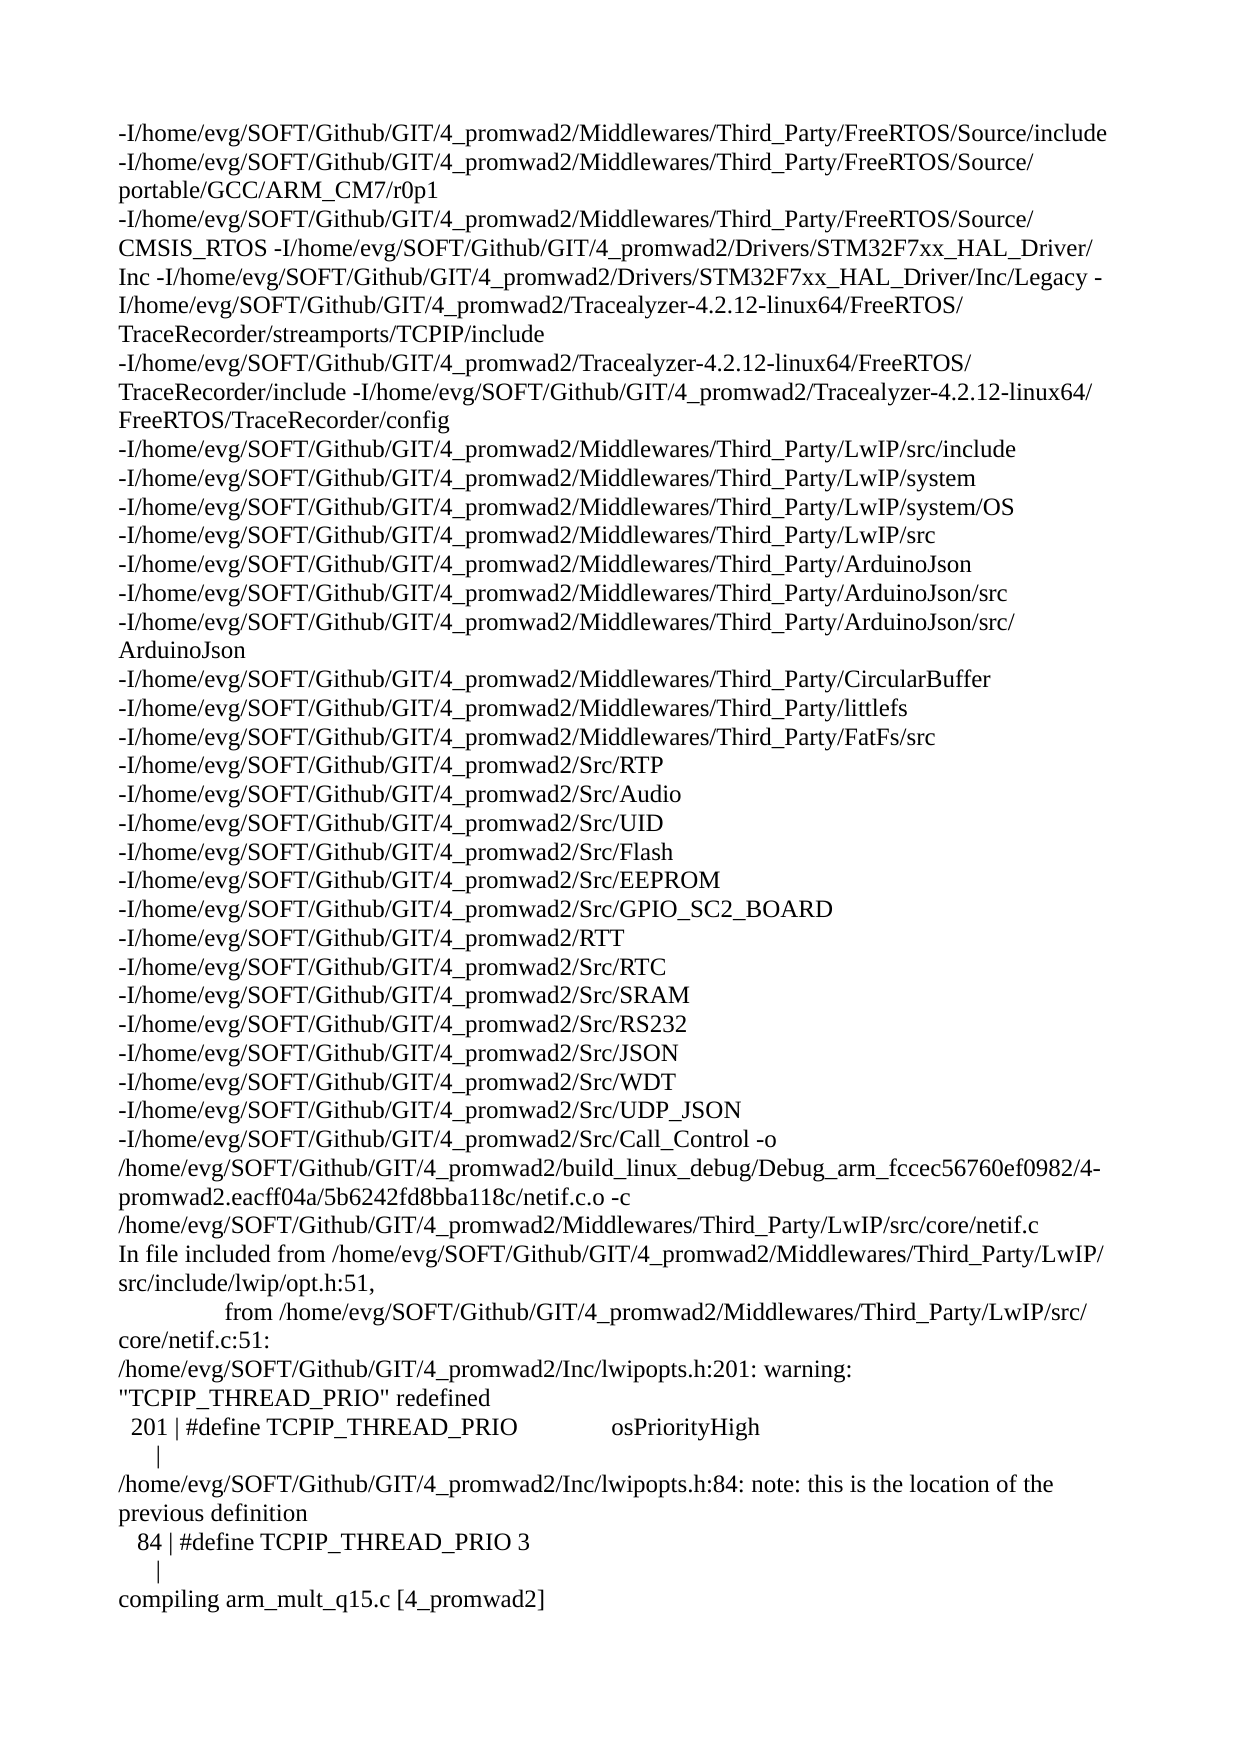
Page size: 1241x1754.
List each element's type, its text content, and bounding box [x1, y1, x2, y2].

text 201 | #define TCPIP_THREAD_PRIO osPriorityHigh [118, 1412, 1122, 1441]
text | [118, 1556, 1122, 1584]
text In file included from /home/evg/SOFT/Github/GIT/4_promwad2/Middlewares/Third_Party/LwIP/src/include/lwip/opt.h:51, [118, 1239, 1122, 1297]
text /home/evg/SOFT/Github/GIT/4_promwad2/Inc/lwipopts.h:84: note: this is the location of the previous definition [118, 1469, 1122, 1527]
text compiling arm_mult_q15.c [4_promwad2] [118, 1584, 1122, 1613]
text from /home/evg/SOFT/Github/GIT/4_promwad2/Middlewares/Third_Party/LwIP/src/core/netif.c:51: [118, 1297, 1122, 1354]
text | [118, 1441, 1122, 1469]
text /home/evg/SOFT/Github/GIT/4_promwad2/Inc/lwipopts.h:201: warning: "TCPIP_THREAD_PRIO" redefined [118, 1354, 1122, 1412]
text 84 | #define TCPIP_THREAD_PRIO 3 [118, 1527, 1122, 1556]
text -I/home/evg/SOFT/Github/GIT/4_promwad2/Middlewares/Third_Party/FreeRTOS/Source/include -I/home/evg/SOFT/Github/GIT/4_promwad2/Middlewares/Third_Party/FreeRTOS/Source/portable/GCC/ARM_CM7/r0p1 -I/home/evg/SOFT/Github/GIT/4_promwad2/Middlewares/Third_Party/FreeRTOS/Source/CMSIS_RTOS -I/home/evg/SOFT/Github/GIT/4_promwad2/Drivers/STM32F7xx_HAL_Driver/Inc -I/home/evg/SOFT/Github/GIT/4_promwad2/Drivers/STM32F7xx_HAL_Driver/Inc/Legacy -I/home/evg/SOFT/Github/GIT/4_promwad2/Tracealyzer-4.2.12-linux64/FreeRTOS/TraceRecorder/streamports/TCPIP/include -I/home/evg/SOFT/Github/GIT/4_promwad2/Tracealyzer-4.2.12-linux64/FreeRTOS/TraceRecorder/include -I/home/evg/SOFT/Github/GIT/4_promwad2/Tracealyzer-4.2.12-linux64/FreeRTOS/TraceRecorder/config -I/home/evg/SOFT/Github/GIT/4_promwad2/Middlewares/Third_Party/LwIP/src/include -I/home/evg/SOFT/Github/GIT/4_promwad2/Middlewares/Third_Party/LwIP/system -I/home/evg/SOFT/Github/GIT/4_promwad2/Middlewares/Third_Party/LwIP/system/OS -I/home/evg/SOFT/Github/GIT/4_promwad2/Middlewares/Third_Party/LwIP/src -I/home/evg/SOFT/Github/GIT/4_promwad2/Middlewares/Third_Party/ArduinoJson -I/home/evg/SOFT/Github/GIT/4_promwad2/Middlewares/Third_Party/ArduinoJson/src -I/home/evg/SOFT/Github/GIT/4_promwad2/Middlewares/Third_Party/ArduinoJson/src/ArduinoJson -I/home/evg/SOFT/Github/GIT/4_promwad2/Middlewares/Third_Party/CircularBuffer -I/home/evg/SOFT/Github/GIT/4_promwad2/Middlewares/Third_Party/littlefs -I/home/evg/SOFT/Github/GIT/4_promwad2/Middlewares/Third_Party/FatFs/src -I/home/evg/SOFT/Github/GIT/4_promwad2/Src/RTP -I/home/evg/SOFT/Github/GIT/4_promwad2/Src/Audio -I/home/evg/SOFT/Github/GIT/4_promwad2/Src/UID -I/home/evg/SOFT/Github/GIT/4_promwad2/Src/Flash -I/home/evg/SOFT/Github/GIT/4_promwad2/Src/EEPROM -I/home/evg/SOFT/Github/GIT/4_promwad2/Src/GPIO_SC2_BOARD -I/home/evg/SOFT/Github/GIT/4_promwad2/RTT -I/home/evg/SOFT/Github/GIT/4_promwad2/Src/RTC -I/home/evg/SOFT/Github/GIT/4_promwad2/Src/SRAM -I/home/evg/SOFT/Github/GIT/4_promwad2/Src/RS232 -I/home/evg/SOFT/Github/GIT/4_promwad2/Src/JSON -I/home/evg/SOFT/Github/GIT/4_promwad2/Src/WDT -I/home/evg/SOFT/Github/GIT/4_promwad2/Src/UDP_JSON -I/home/evg/SOFT/Github/GIT/4_promwad2/Src/Call_Control -o /home/evg/SOFT/Github/GIT/4_promwad2/build_linux_debug/Debug_arm_fccec56760ef0982/4-promwad2.eacff04a/5b6242fd8bba118c/netif.c.o -c /home/evg/SOFT/Github/GIT/4_promwad2/Middlewares/Third_Party/LwIP/src/core/netif.c [118, 118, 1122, 1239]
